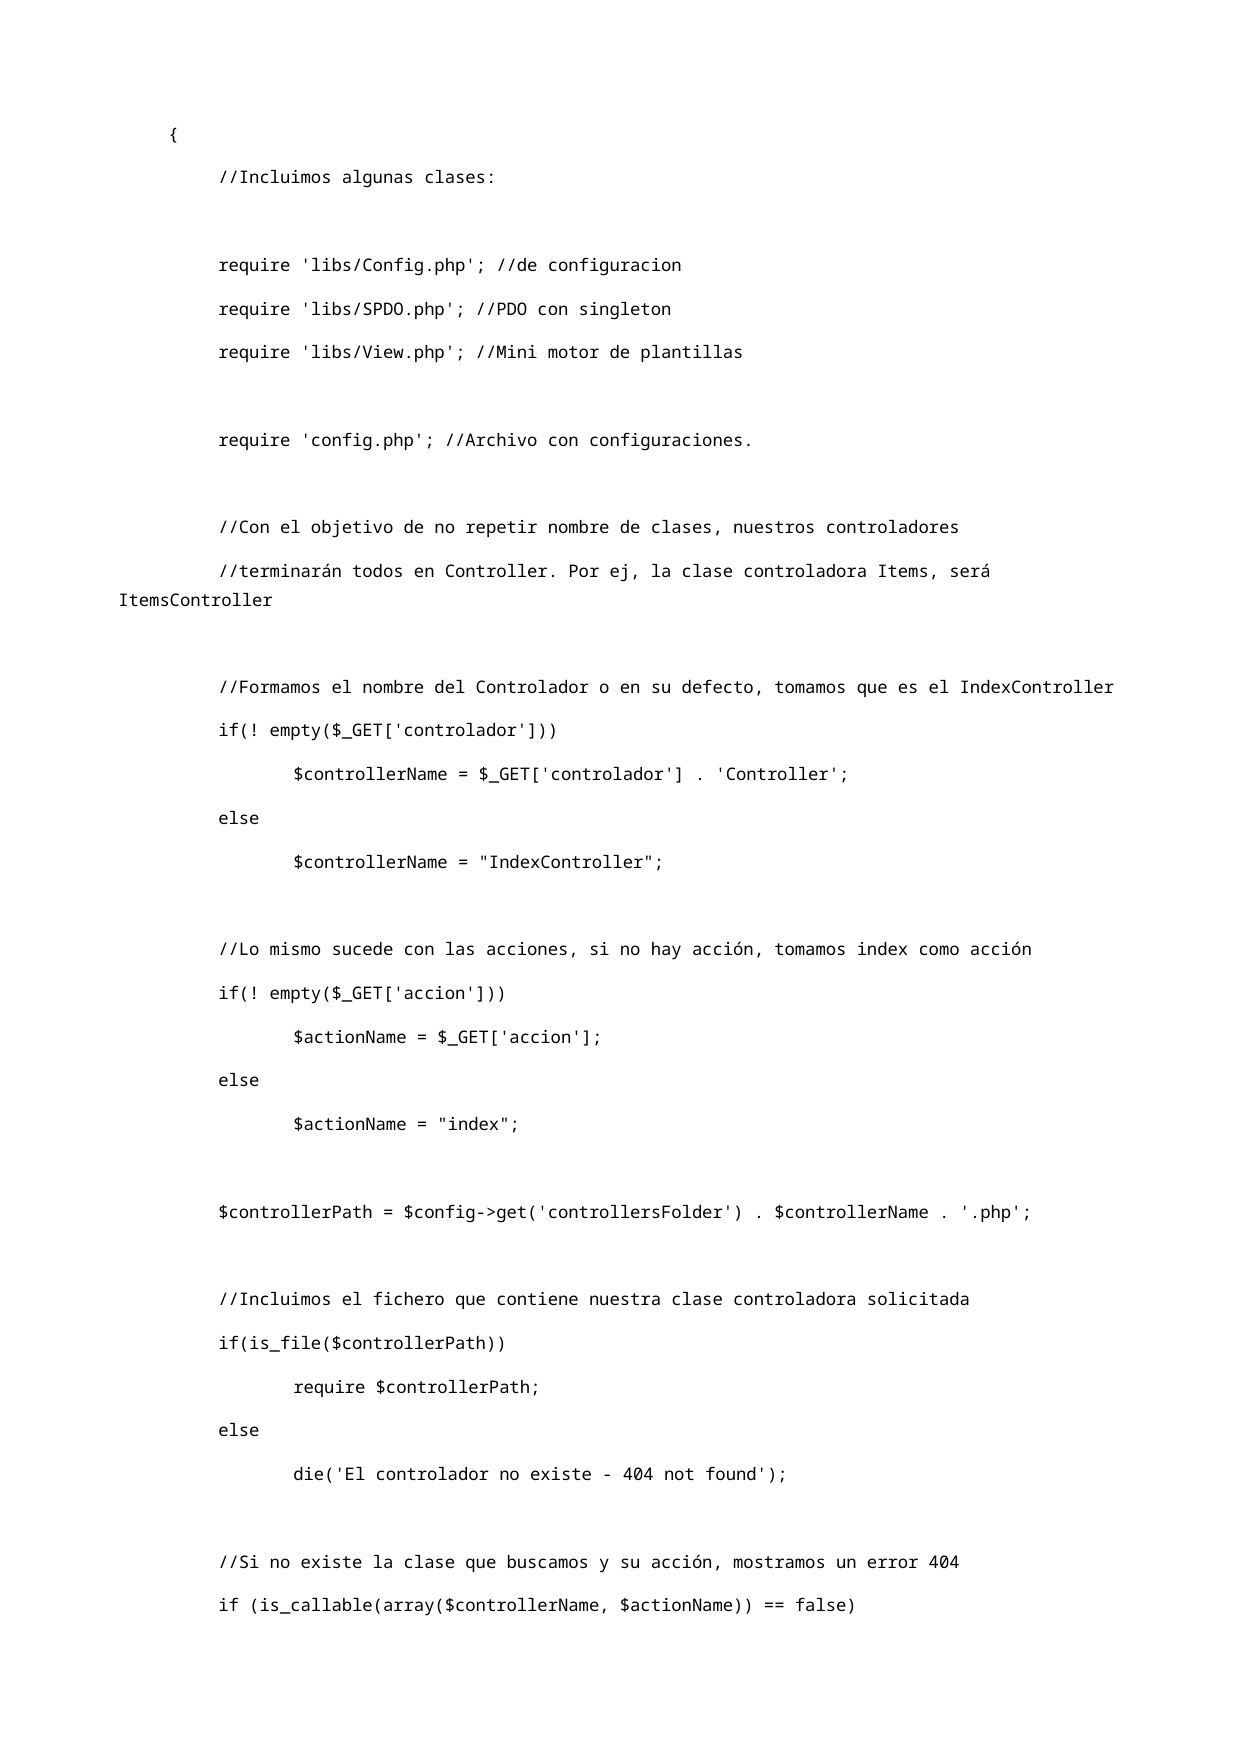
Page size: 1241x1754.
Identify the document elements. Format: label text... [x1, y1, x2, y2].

text if(is_file($controllerPath)) [118, 1327, 1122, 1356]
text //Incluimos algunas clases: [118, 162, 1122, 190]
text require 'libs/SPDO.php'; //PDO con singleton [118, 293, 1122, 321]
text //Formamos el nombre del Controlador o en su defecto, tomamos que es el IndexController [118, 671, 1122, 699]
text else [118, 802, 1122, 831]
text if(! empty($_GET['accion'])) [118, 977, 1122, 1006]
text //Si no existe la clase que buscamos y su acción, mostramos un error 404 [118, 1546, 1122, 1574]
text //Lo mismo sucede con las acciones, si no hay acción, tomamos index como acción [118, 934, 1122, 962]
text require 'libs/Config.php'; //de configuracion [118, 249, 1122, 277]
text $actionName = "index"; [118, 1109, 1122, 1137]
text require 'libs/View.php'; //Mini motor de plantillas [118, 337, 1122, 365]
text $controllerName = $_GET['controlador'] . 'Controller'; [118, 759, 1122, 787]
text //Con el objetivo de no repetir nombre de clases, nuestros controladores [118, 512, 1122, 540]
text die('El controlador no existe - 404 not found'); [118, 1459, 1122, 1487]
text else [118, 1065, 1122, 1093]
text $controllerName = "IndexController"; [118, 846, 1122, 874]
text if(! empty($_GET['controlador'])) [118, 715, 1122, 743]
text require 'config.php'; //Archivo con configuraciones. [118, 424, 1122, 452]
text if (is_callable(array($controllerName, $actionName)) == false) [118, 1590, 1122, 1618]
text else [118, 1415, 1122, 1443]
text //Incluimos el fichero que contiene nuestra clase controladora solicitada [118, 1284, 1122, 1312]
text $actionName = $_GET['accion']; [118, 1021, 1122, 1049]
text $controllerPath = $config->get('controllersFolder') . $controllerName . '.php'; [118, 1196, 1122, 1224]
text //terminarán todos en Controller. Por ej, la clase controladora Items, será ItemsController [118, 556, 1122, 612]
text require $controllerPath; [118, 1371, 1122, 1399]
text { [118, 118, 1122, 146]
